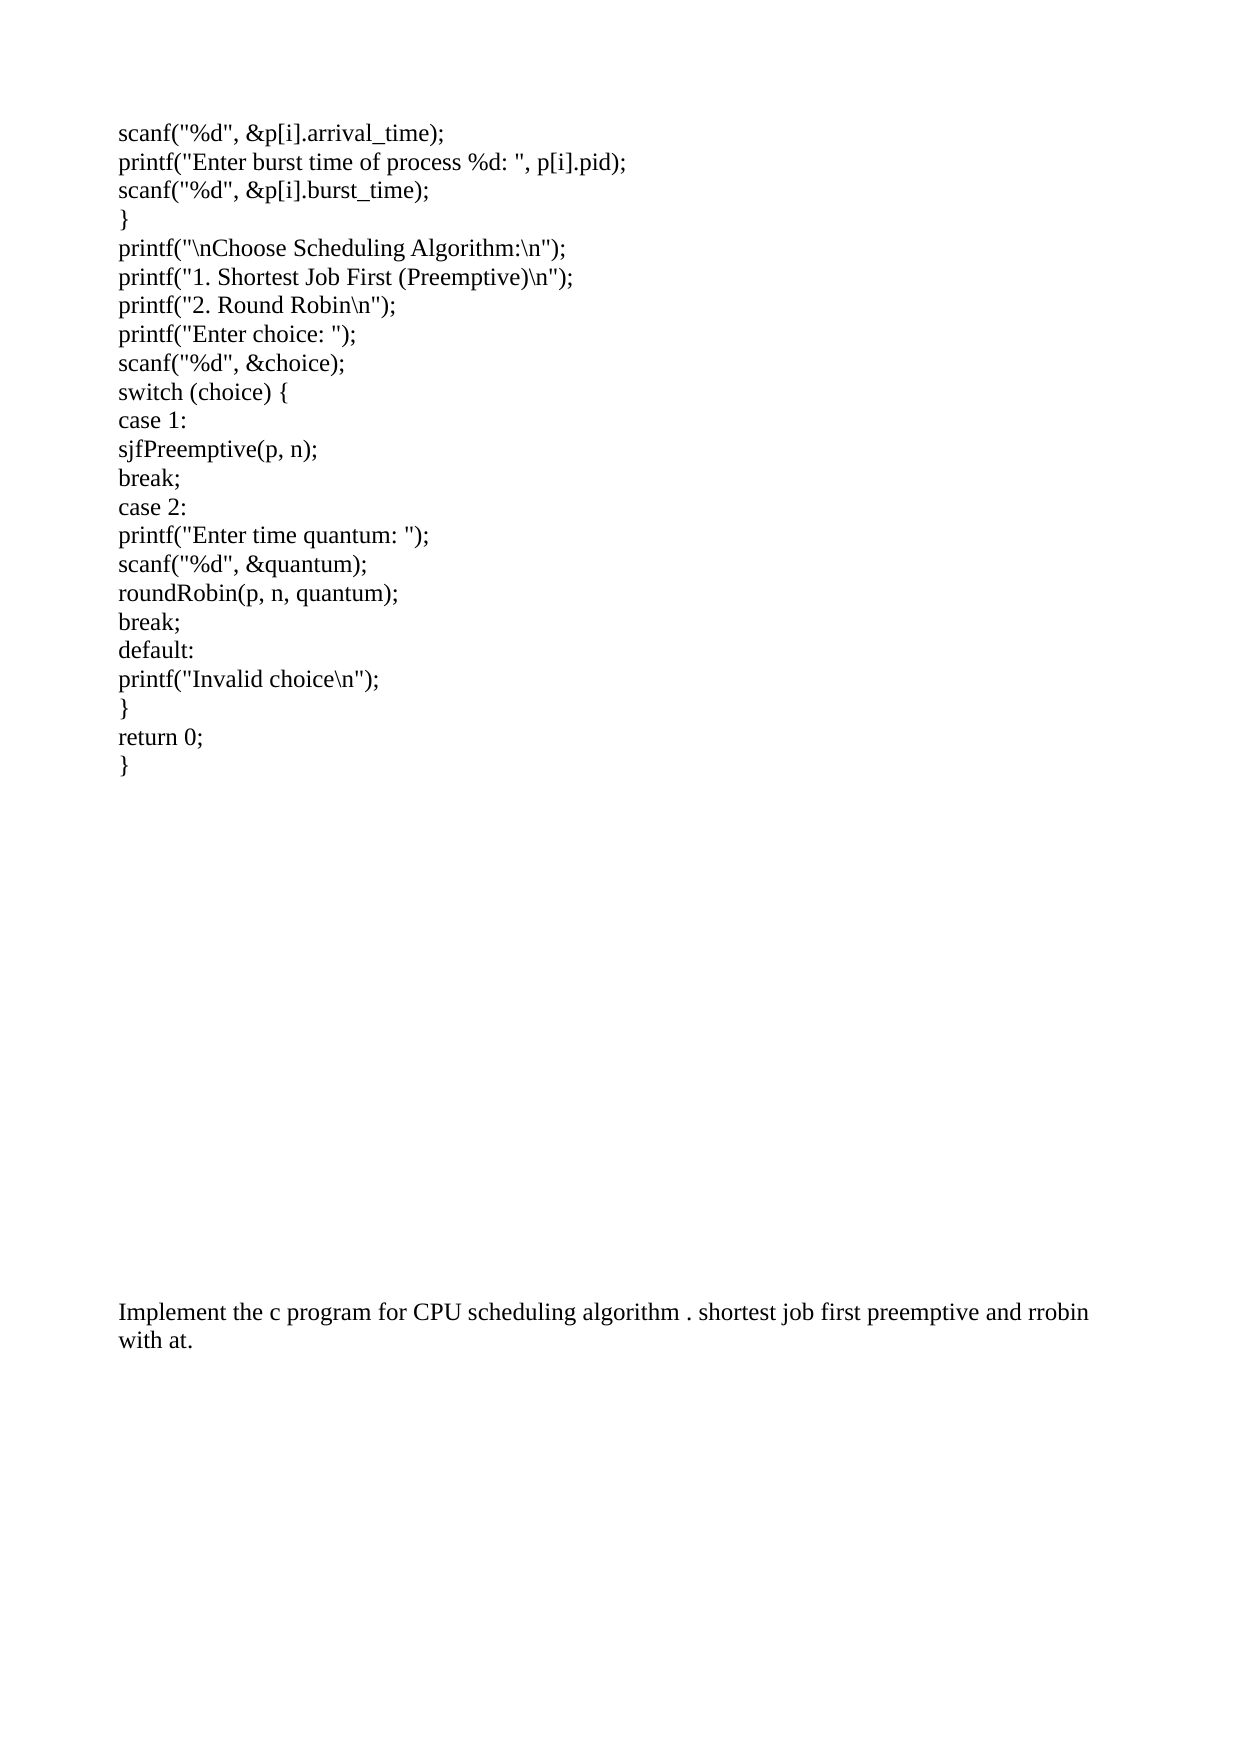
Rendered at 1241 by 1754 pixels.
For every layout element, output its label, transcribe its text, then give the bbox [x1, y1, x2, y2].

text return 0; [118, 722, 1122, 751]
text } [118, 204, 1122, 233]
text scanf("%d", &p[i].arrival_time); [118, 118, 1122, 147]
text printf("2. Round Robin\n"); [118, 291, 1122, 319]
text printf("Invalid choice\n"); [118, 664, 1122, 693]
text case 1: [118, 406, 1122, 434]
text break; [118, 463, 1122, 492]
text printf("Enter choice: "); [118, 319, 1122, 348]
text printf("\nChoose Scheduling Algorithm:\n"); [118, 233, 1122, 262]
text default: [118, 636, 1122, 664]
text sjfPreemptive(p, n); [118, 434, 1122, 463]
text printf("Enter burst time of process %d: ", p[i].pid); [118, 147, 1122, 176]
text scanf("%d", &choice); [118, 348, 1122, 377]
text scanf("%d", &p[i].burst_time); [118, 176, 1122, 204]
text } [118, 751, 1122, 779]
text roundRobin(p, n, quantum); [118, 578, 1122, 607]
text Implement the c program for CPU scheduling algorithm . shortest job first preemptive and rrobin with at. [118, 1297, 1122, 1354]
text } [118, 693, 1122, 722]
text printf("Enter time quantum: "); [118, 521, 1122, 549]
text scanf("%d", &quantum); [118, 549, 1122, 578]
text switch (choice) { [118, 377, 1122, 406]
text break; [118, 607, 1122, 636]
text printf("1. Shortest Job First (Preemptive)\n"); [118, 262, 1122, 291]
text case 2: [118, 492, 1122, 521]
